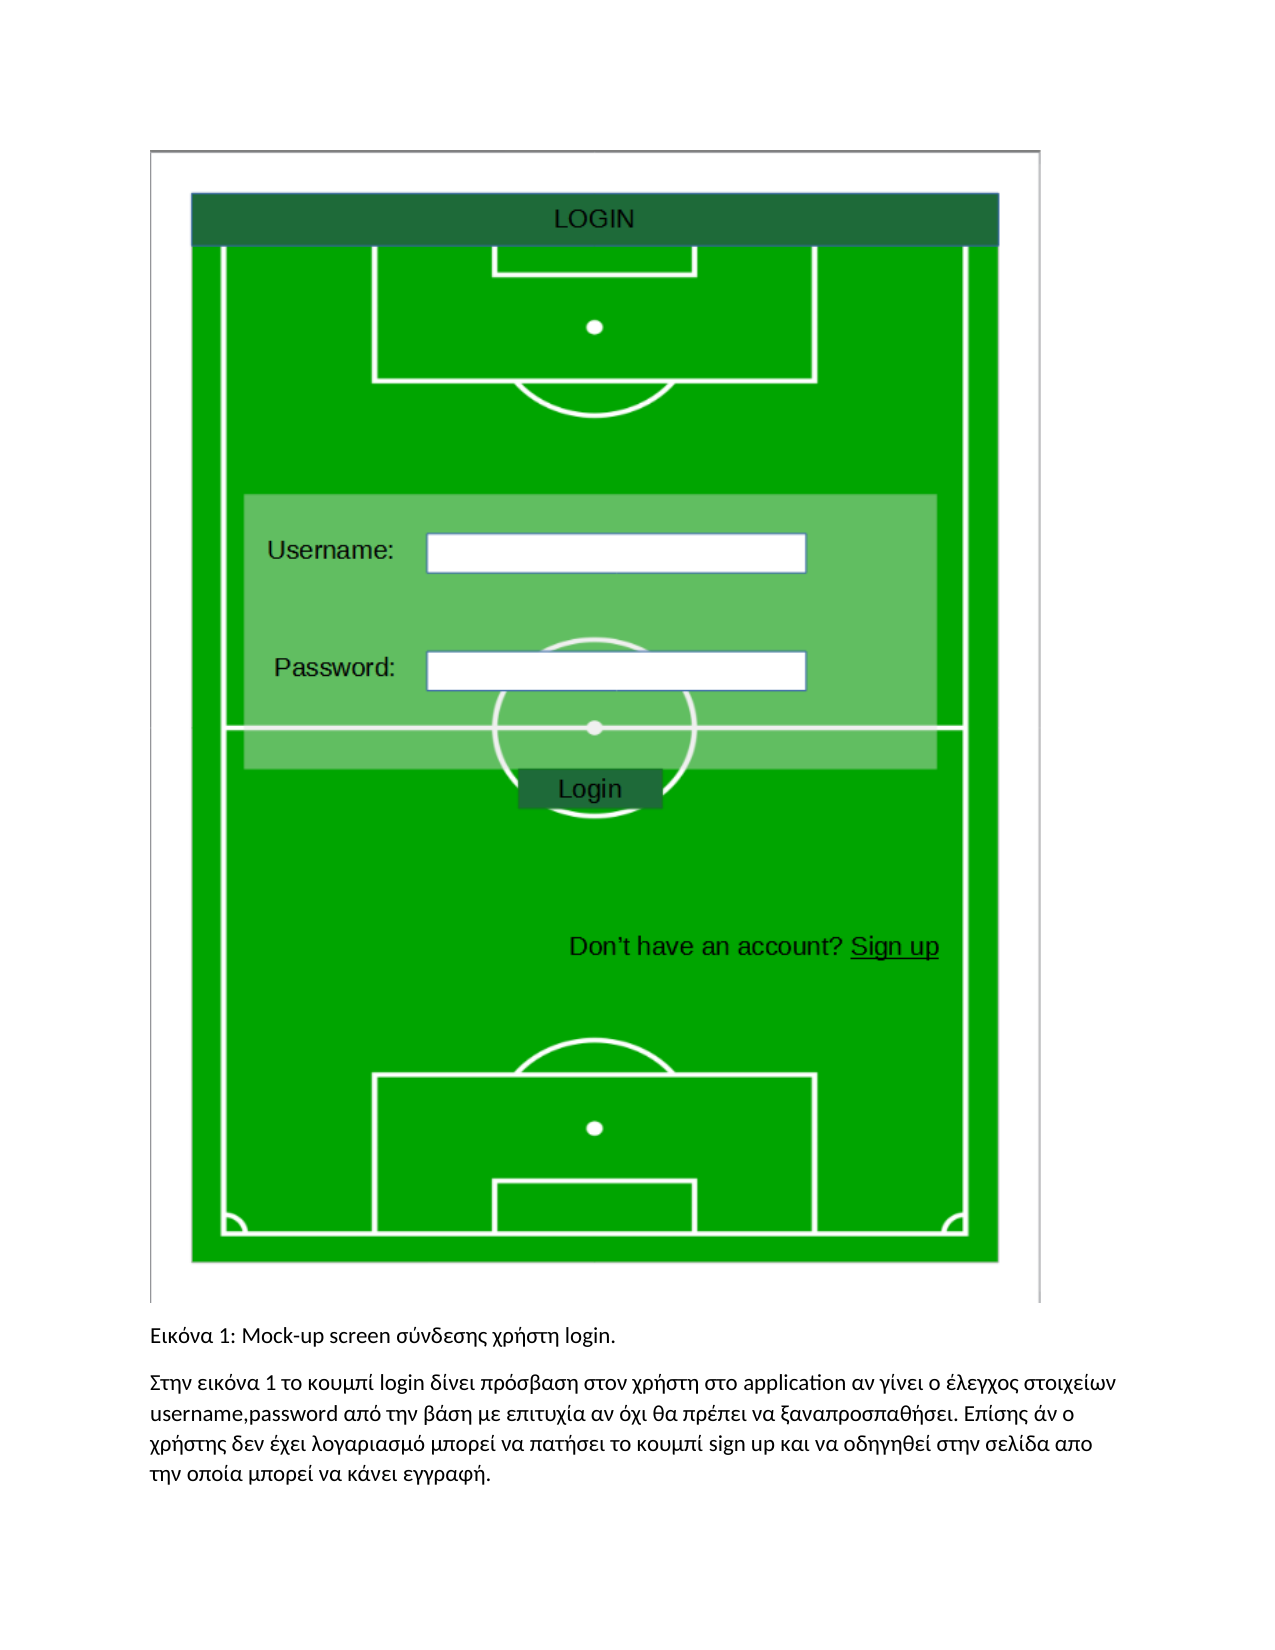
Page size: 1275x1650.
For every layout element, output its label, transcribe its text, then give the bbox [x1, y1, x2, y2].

text Στην εικόνα 1 το κουμπί login δίνει πρόσβαση στον χρήστη στο application αν γίνει ο έλεγχος στοιχείων username,password από την βάση με επιτυχία αν όχι θα πρέπει να ξαναπροσπαθήσει. Επίσης άν ο χρήστης δεν έχει λογαριασμό μπορεί να πατήσει το κουμπί sign up και να οδηγηθεί στην σελίδα απο την οποία μπορεί να κάνει εγγραφή. [150, 1368, 1125, 1487]
picture [150, 150, 1041, 1303]
text Εικόνα 1: Mock-up screen σύνδεσης χρήστη login. [150, 1322, 1125, 1349]
